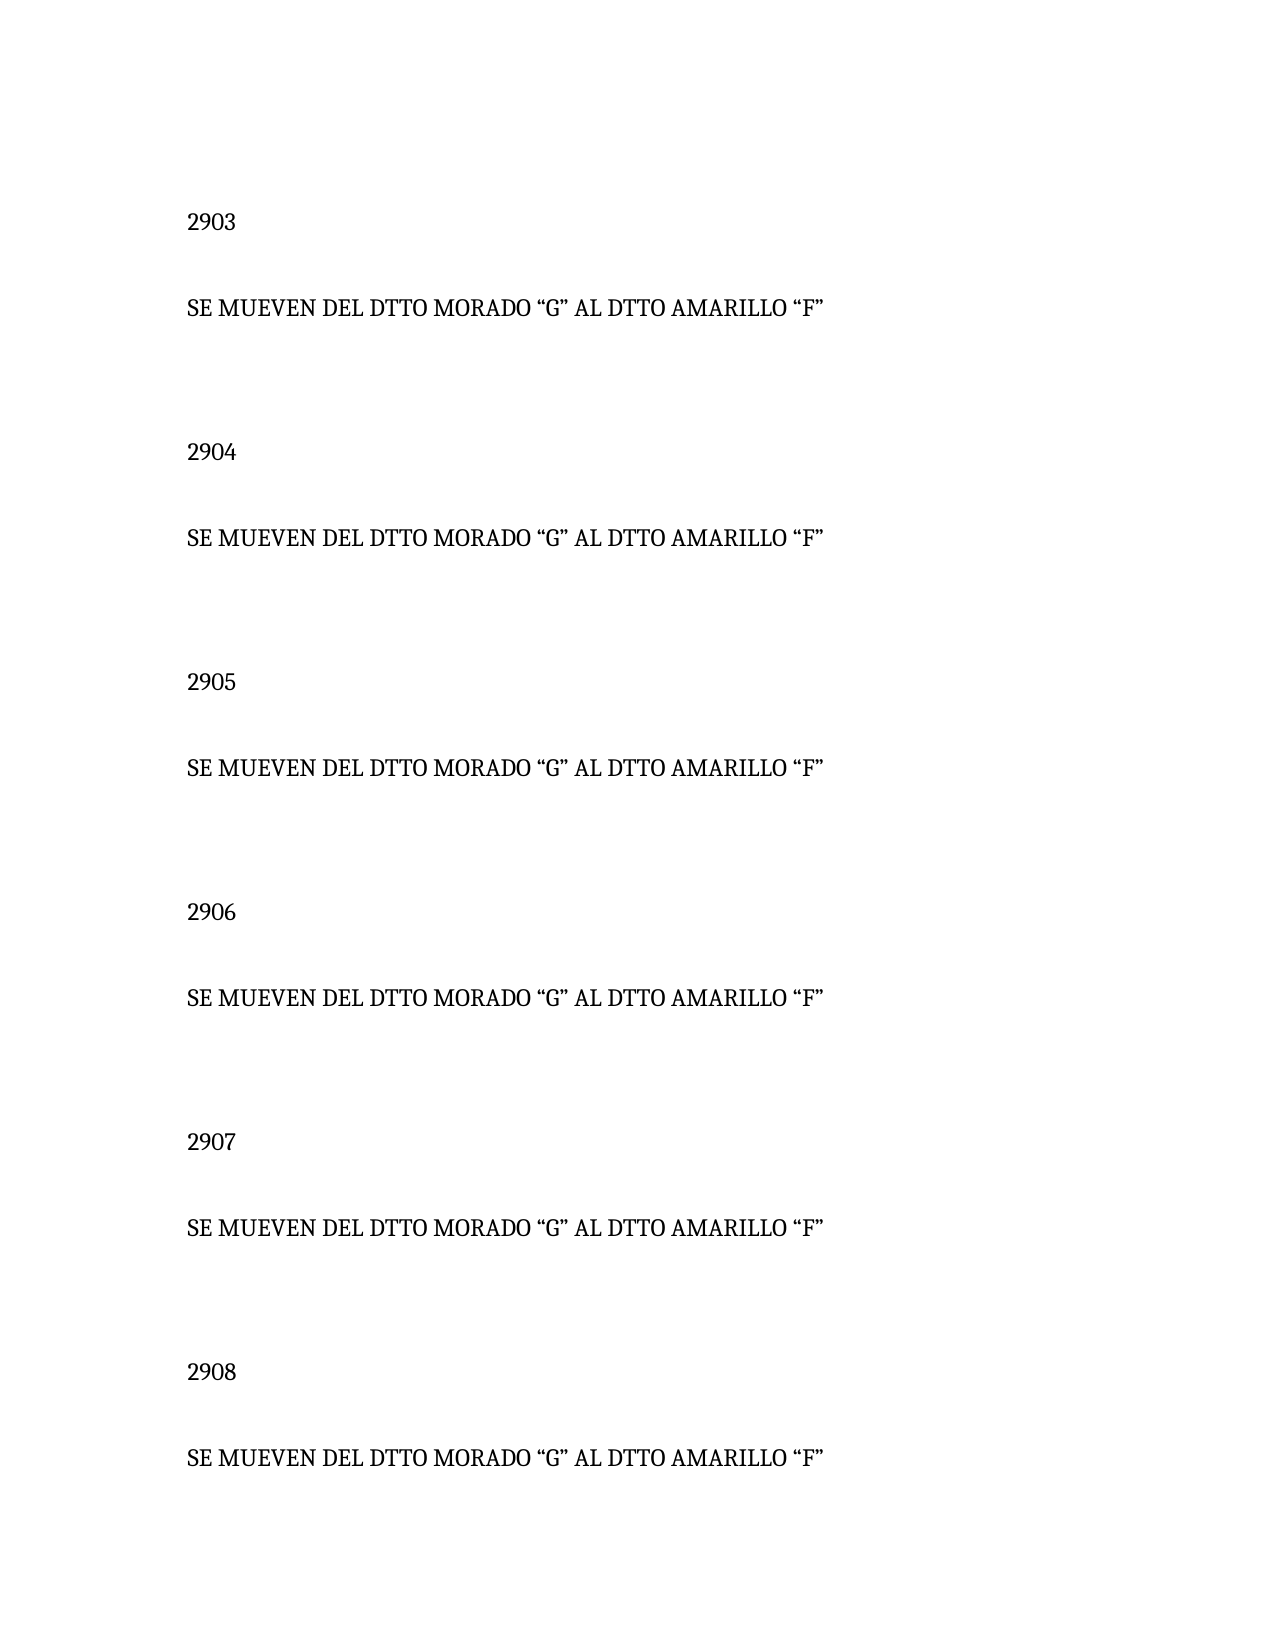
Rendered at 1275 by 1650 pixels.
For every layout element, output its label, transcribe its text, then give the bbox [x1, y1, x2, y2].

text 2908 [187, 1357, 1087, 1386]
text 2903 [187, 207, 1087, 236]
text SE MUEVEN DEL DTTO MORADO “G” AL DTTO AMARILLO “F” [187, 1444, 1087, 1472]
text 2905 [187, 667, 1087, 696]
text SE MUEVEN DEL DTTO MORADO “G” AL DTTO AMARILLO “F” [187, 524, 1087, 552]
text SE MUEVEN DEL DTTO MORADO “G” AL DTTO AMARILLO “F” [187, 294, 1087, 322]
text SE MUEVEN DEL DTTO MORADO “G” AL DTTO AMARILLO “F” [187, 984, 1087, 1012]
text 2904 [187, 437, 1087, 466]
text SE MUEVEN DEL DTTO MORADO “G” AL DTTO AMARILLO “F” [187, 1214, 1087, 1242]
text 2907 [187, 1127, 1087, 1156]
text SE MUEVEN DEL DTTO MORADO “G” AL DTTO AMARILLO “F” [187, 754, 1087, 782]
text 2906 [187, 897, 1087, 926]
